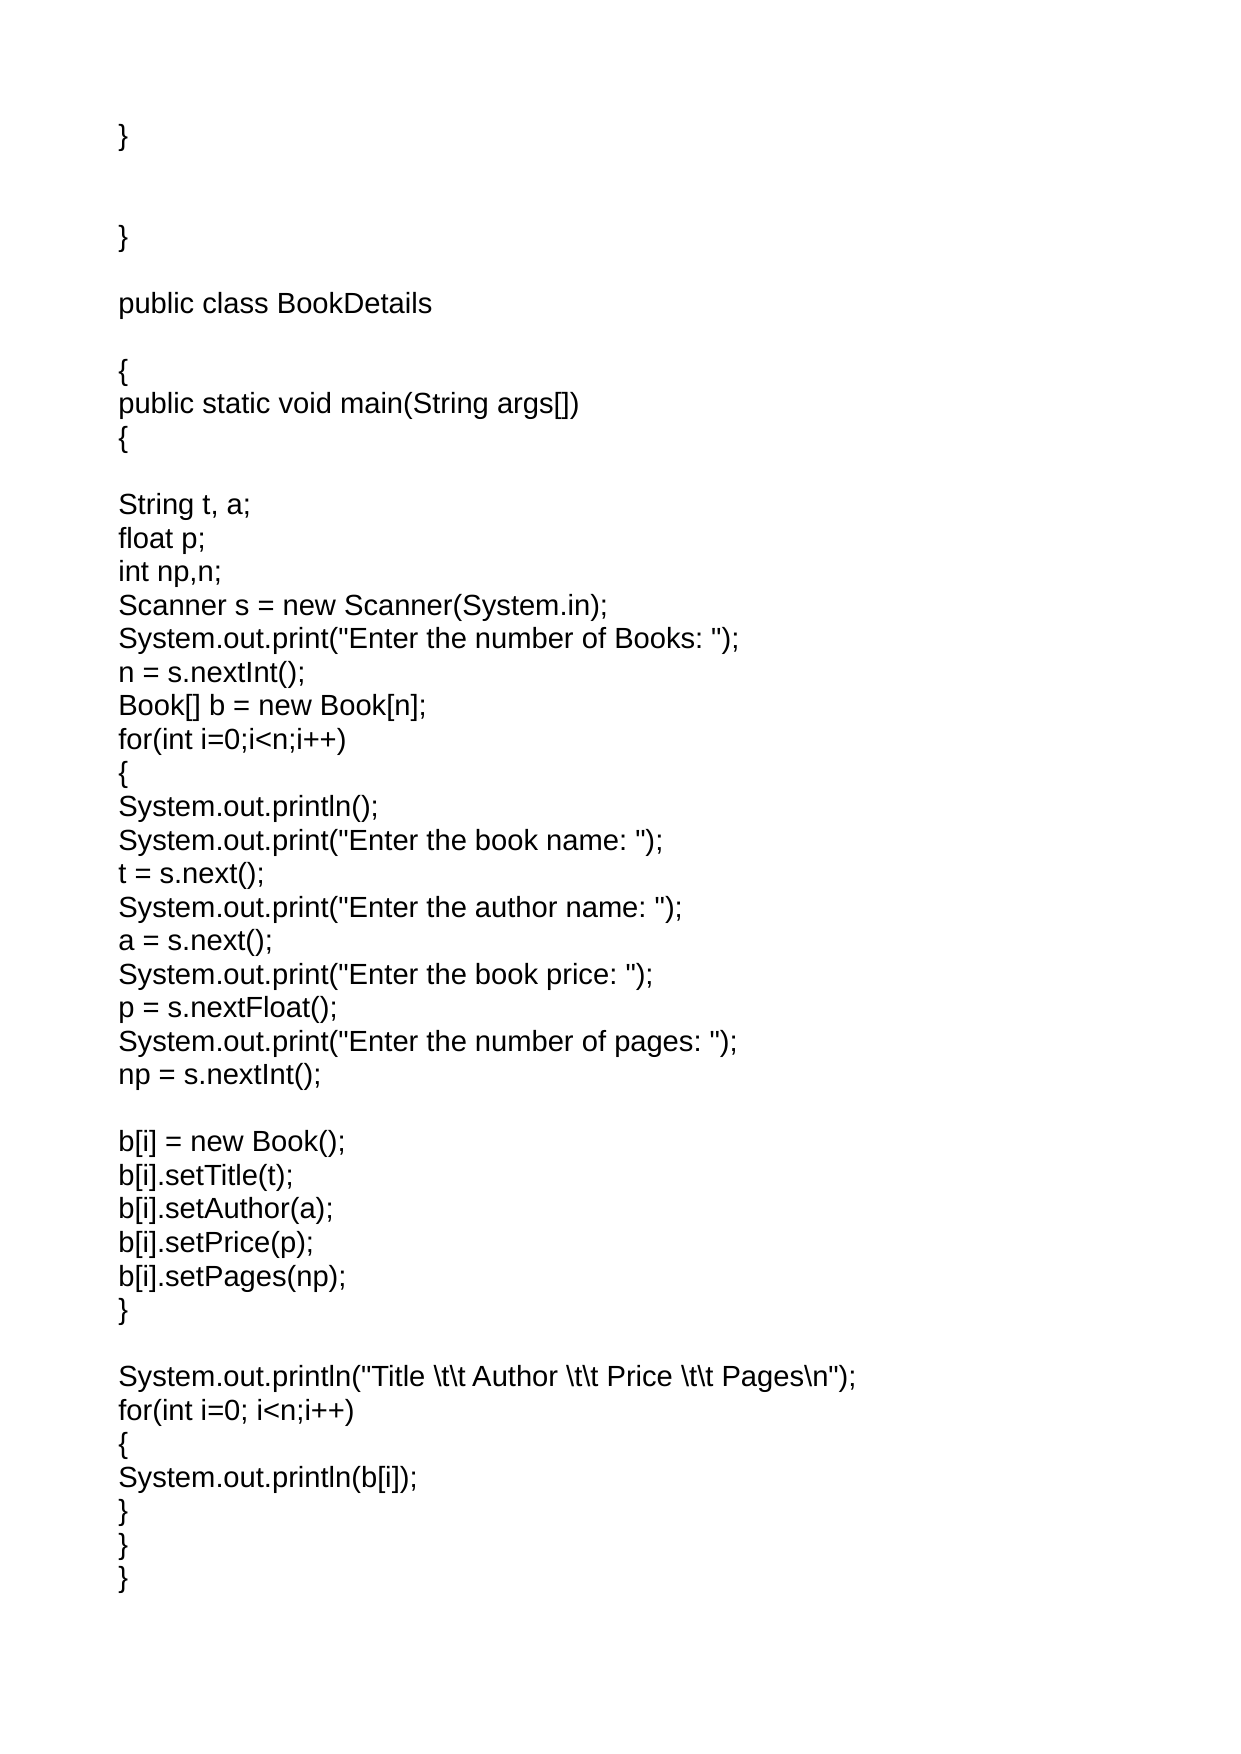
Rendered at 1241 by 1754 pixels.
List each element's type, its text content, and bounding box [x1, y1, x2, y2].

text } } public class BookDetails { public static void main(String args[]) { String t, a; float p; int np,n; Scanner s = new Scanner(System.in); System.out.print("Enter the number of Books: "); n = s.nextInt(); Book[] b = new Book[n]; for(int i=0;i<n;i++) { System.out.println(); System.out.print("Enter the book name: "); t = s.next(); System.out.print("Enter the author name: "); a = s.next(); System.out.print("Enter the book price: "); p = s.nextFloat(); System.out.print("Enter the number of pages: "); np = s.nextInt(); b[i] = new Book(); b[i].setTitle(t); b[i].setAuthor(a); b[i].setPrice(p); b[i].setPages(np); } System.out.println("Title \t\t Author \t\t Price \t\t Pages\n"); for(int i=0; i<n;i++) { System.out.println(b[i]); } } } [118, 118, 1122, 1594]
